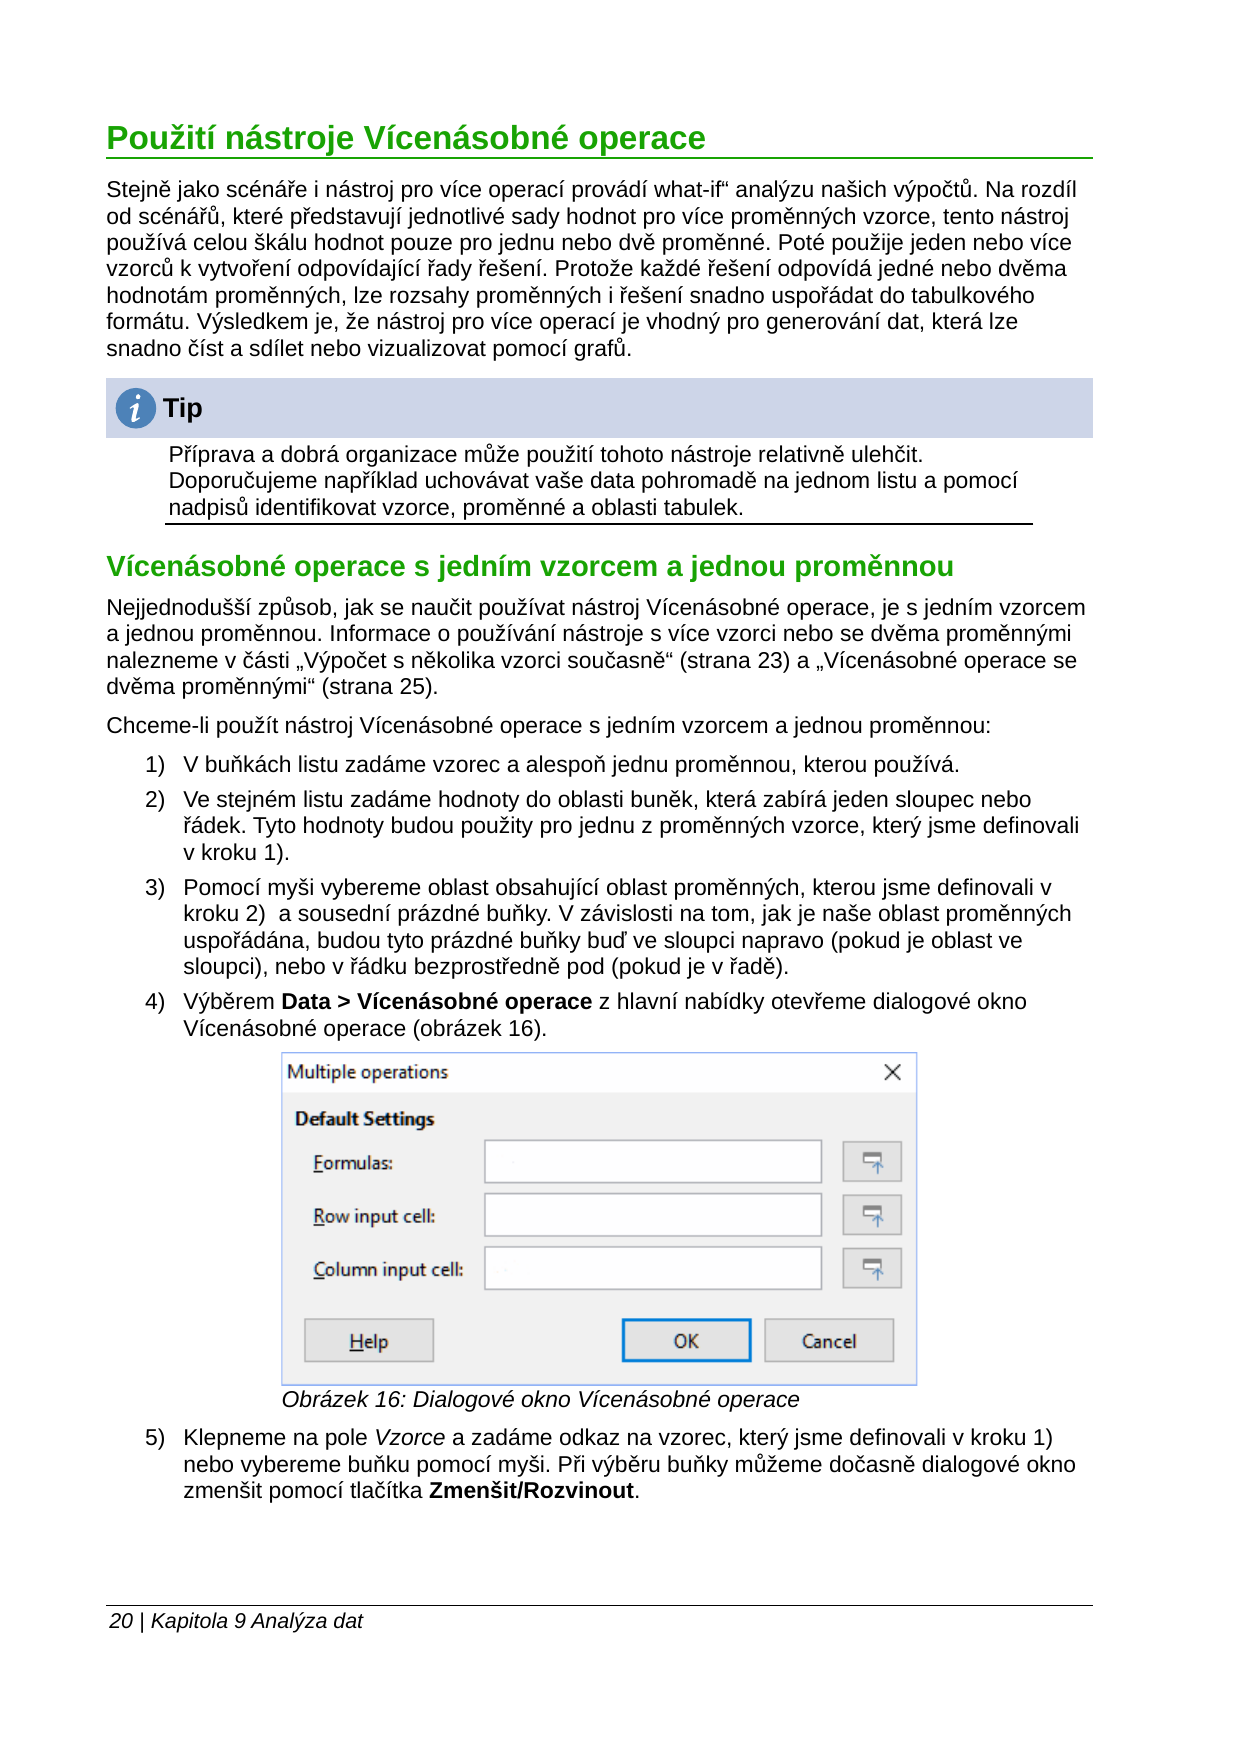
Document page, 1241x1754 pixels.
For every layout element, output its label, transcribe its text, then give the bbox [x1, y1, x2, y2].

text Příprava a dobrá organizace může použití tohoto nástroje relativně ulehčit. Doporučujeme například uchovávat vaše data pohromadě na jednom listu a pomocí nadpisů identifikovat vzorce, proměnné a oblasti tabulek. [165, 438, 1033, 523]
subtitle Tip [106, 378, 1093, 438]
list Pomocí myši vybereme oblast obsahující oblast proměnných, kterou jsme definovali v kroku 2 a sousední prázdné buňky. V závislosti na tom, jak je naše oblast proměnných uspořádána, budou tyto prázdné buňky buď ve sloupci napravo (pokud je oblast ve sloupci), nebo v řádku bezprostředně pod (pokud je v řadě). [165, 874, 1093, 979]
list Výběrem Data > Vícenásobné operace z hlavní nabídky otevřeme dialogové okno Vícenásobné operace (obrázek 16). [165, 988, 1093, 1041]
subtitle Použití nástroje Vícenásobné operace [106, 118, 1093, 157]
list Ve stejném listu zadáme hodnoty do oblasti buněk, která zabírá jeden sloupec nebo řádek. Tyto hodnoty budou použity pro jednu z proměnných vzorce, který jsme definovali v kroku 1. [165, 786, 1093, 865]
list V buňkách listu zadáme vzorec a alespoň jednu proměnnou, kterou používá. [165, 751, 1093, 777]
text Obrázek 16: Dialogové okno Vícenásobné operace [281, 1386, 917, 1412]
text Stejně jako scénáře i nástroj pro více operací provádí what-if“ analýzu našich výpočtů. Na rozdíl od scénářů, které představují jednotlivé sady hodnot pro více proměnných vzorce, tento nástroj používá celou škálu hodnot pouze pro jednu nebo dvě proměnné. Poté použije jeden nebo více vzorců k vytvoření odpovídající řady řešení. Protože každé řešení odpovídá jedné nebo dvěma hodnotám proměnných, lze rozsahy proměnných i řešení snadno uspořádat do tabulkového formátu. Výsledkem je, že nástroj pro více operací je vhodný pro generování dat, která lze snadno číst a sdílet nebo vizualizovat pomocí grafů. [106, 176, 1093, 361]
text Chceme-li použít nástroj Vícenásobné operace s jedním vzorcem a jednou proměnnou: [106, 712, 1093, 738]
text Nejjednodušší způsob, jak se naučit používat nástroj Vícenásobné operace, je s jedním vzorcem a jednou proměnnou. Informace o používání nástroje s více vzorci nebo se dvěma proměnnými nalezneme v části „Výpočet s několika vzorci současně“ (strana 21) a „Vícenásobné operace se dvěmi proměnnými“ (strana 23). [106, 594, 1093, 699]
picture [281, 1052, 918, 1386]
subtitle Vícenásobné operace s jedním vzorcem a jednou proměnnou [106, 549, 1093, 582]
list Klepneme na pole Vzorce a zadáme odkaz na vzorec, který jsme definovali v kroku 1 nebo vybereme buňku pomocí myši. Při výběru buňky můžeme dočasně dialogové okno zmenšit pomocí tlačítka Zmenšit/Rozvinout. [165, 1424, 1093, 1503]
